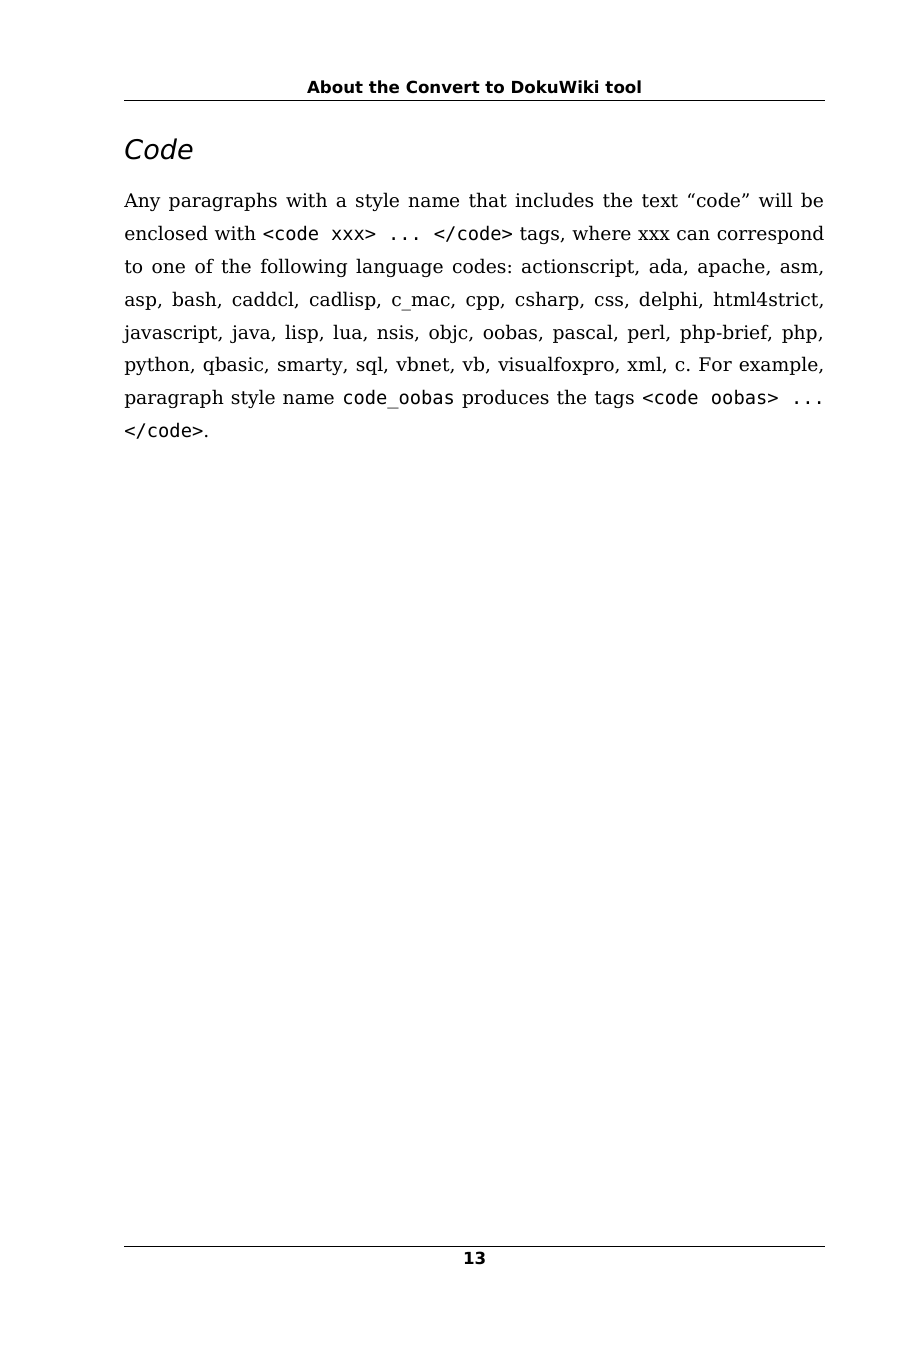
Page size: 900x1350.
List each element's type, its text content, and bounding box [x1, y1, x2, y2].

text Any paragraphs with a style name that includes the text “code” will be enclosed with <code xxx> ... </code> tags, where xxx can correspond to one of the following language codes: actionscript, ada, apache, asm, asp, bash, caddcl, cadlisp, c_mac, cpp, csharp, css, delphi, html4strict, javascript, java, lisp, lua, nsis, objc, oobas, pascal, perl, php-brief, php, python, qbasic, smarty, sql, vbnet, vb, visualfoxpro, xml, c. For example, paragraph style name code_oobas produces the tags <code oobas> ... </code>. [124, 190, 825, 442]
subtitle Code [124, 134, 825, 166]
